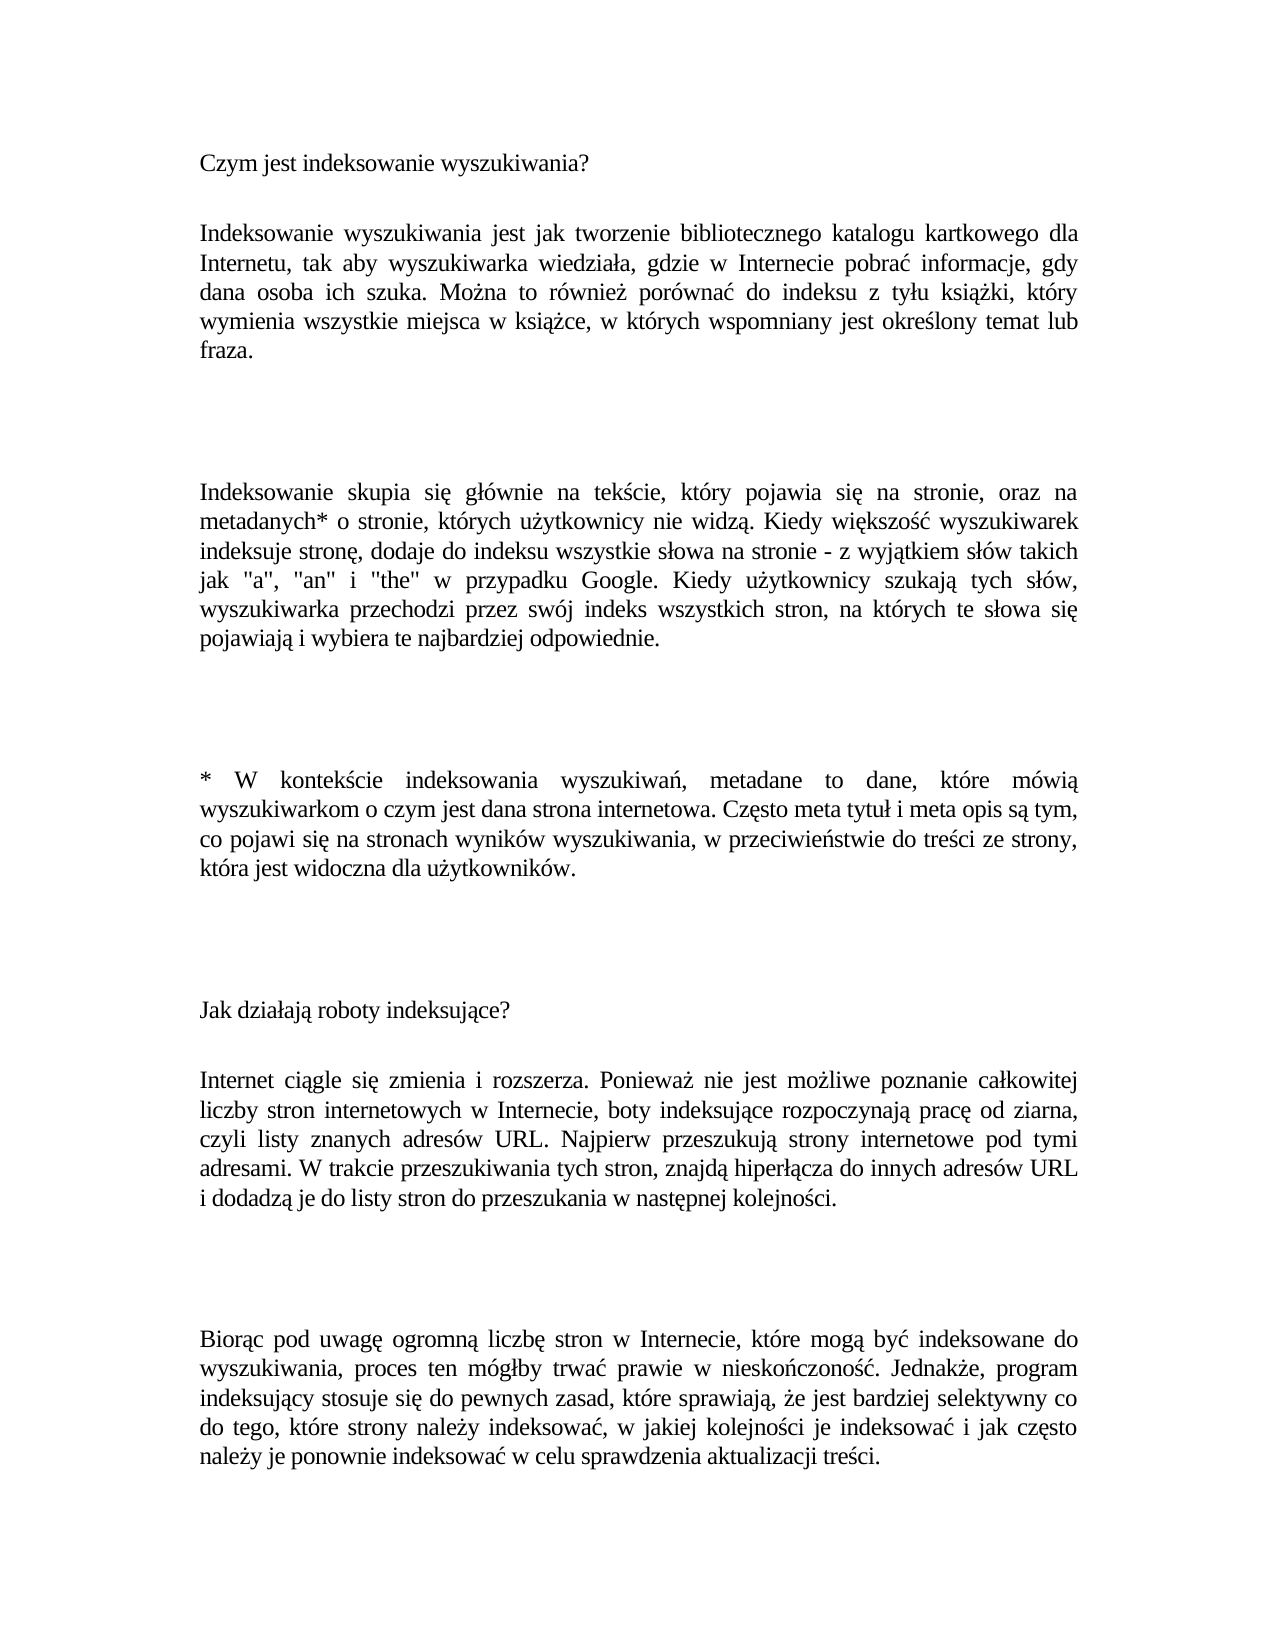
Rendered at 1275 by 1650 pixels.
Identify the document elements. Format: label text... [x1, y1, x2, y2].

text * W kontekście indeksowania wyszukiwań, metadane to dane, które mówią wyszukiwarkom o czym jest dana strona internetowa. Często meta tytuł i meta opis są tym, co pojawi się na stronach wyników wyszukiwania, w przeciwieństwie do treści ze strony, która jest widoczna dla użytkowników. [199, 765, 1079, 882]
text Biorąc pod uwagę ogromną liczbę stron w Internecie, które mogą być indeksowane do wyszukiwania, proces ten mógłby trwać prawie w nieskończoność. Jednakże, program indeksujący stosuje się do pewnych zasad, które sprawiają, że jest bardziej selektywny co do tego, które strony należy indeksować, w jakiej kolejności je indeksować i jak często należy je ponownie indeksować w celu sprawdzenia aktualizacji treści. [199, 1324, 1079, 1470]
text Jak działają roboty indeksujące? [199, 995, 1079, 1023]
text Internet ciągle się zmienia i rozszerza. Ponieważ nie jest możliwe poznanie całkowitej liczby stron internetowych w Internecie, boty indeksujące rozpoczynają pracę od ziarna, czyli listy znanych adresów URL. Najpierw przeszukują strony internetowe pod tymi adresami. W trakcie przeszukiwania tych stron, znajdą hiperłącza do innych adresów URL i dodadzą je do listy stron do przeszukania w następnej kolejności. [199, 1066, 1079, 1211]
text Indeksowanie skupia się głównie na tekście, który pojawia się na stronie, oraz na metadanych* o stronie, których użytkownicy nie widzą. Kiedy większość wyszukiwarek indeksuje stronę, dodaje do indeksu wszystkie słowa na stronie - z wyjątkiem słów takich jak "a", "an" i "the" w przypadku Google. Kiedy użytkownicy szukają tych słów, wyszukiwarka przechodzi przez swój indeks wszystkich stron, na których te słowa się pojawiają i wybiera te najbardziej odpowiednie. [199, 477, 1079, 652]
text Czym jest indeksowanie wyszukiwania? [199, 148, 1079, 176]
text Indeksowanie wyszukiwania jest jak tworzenie bibliotecznego katalogu kartkowego dla Internetu, tak aby wyszukiwarka wiedziała, gdzie w Internecie pobrać informacje, gdy dana osoba ich szuka. Można to również porównać do indeksu z tyłu książki, który wymienia wszystkie miejsca w książce, w których wspomniany jest określony temat lub fraza. [199, 218, 1079, 364]
